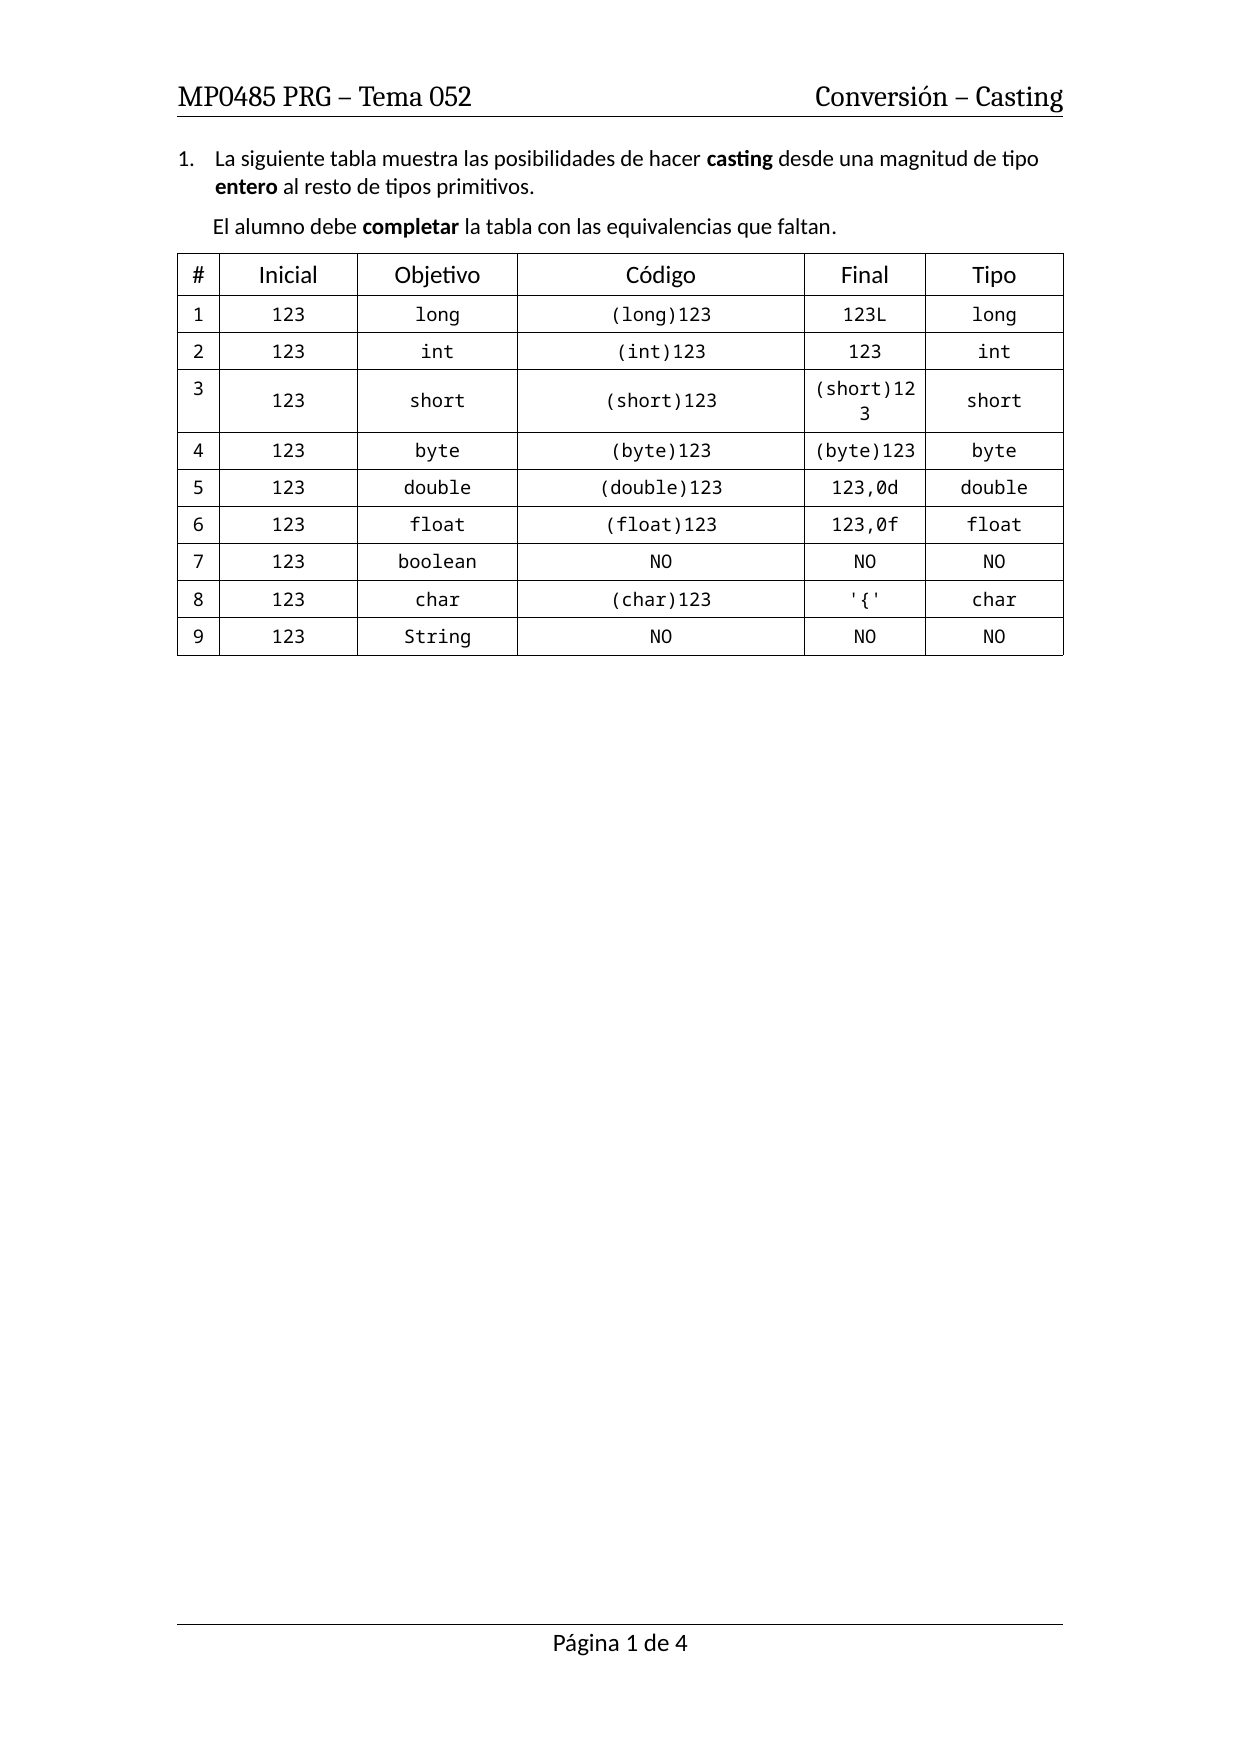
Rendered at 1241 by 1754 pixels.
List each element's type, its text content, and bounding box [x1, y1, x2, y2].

table_header Tipo [926, 254, 1063, 295]
table_cell String [358, 618, 517, 655]
table_header Inicial [220, 254, 357, 295]
table_cell 123,0f [805, 507, 925, 543]
table_cell char [358, 581, 517, 617]
table_cell 4 [178, 433, 219, 469]
table_cell NO [926, 618, 1063, 655]
table_cell int [358, 333, 517, 369]
text El alumno debe completar la tabla con las equivalencias que faltan. [213, 212, 1063, 240]
table_cell 123 [220, 544, 357, 580]
table_cell 123 [220, 470, 357, 506]
table_cell 123 [220, 581, 357, 617]
table_cell '{' [805, 581, 925, 617]
table_cell 3 [178, 370, 219, 432]
table_cell NO [518, 618, 804, 655]
table_cell (byte)123 [518, 433, 804, 469]
table_cell 8 [178, 581, 219, 617]
table_header Objetivo [358, 254, 517, 295]
table_cell 7 [178, 544, 219, 580]
table_cell (byte)123 [805, 433, 925, 469]
table_cell byte [926, 433, 1063, 469]
table_cell NO [518, 544, 804, 580]
table_cell 6 [178, 507, 219, 543]
table_cell 123 [220, 507, 357, 543]
table_cell 123 [220, 296, 357, 332]
table_cell NO [805, 544, 925, 580]
table_cell 123,0d [805, 470, 925, 506]
table_cell short [926, 370, 1063, 432]
table_cell short [358, 370, 517, 432]
table_cell int [926, 333, 1063, 369]
table_cell 123 [220, 618, 357, 655]
table_header # [178, 254, 219, 295]
table_cell NO [805, 618, 925, 655]
table_cell (short)123 [805, 370, 925, 432]
table_cell 5 [178, 470, 219, 506]
table_cell byte [358, 433, 517, 469]
table_cell 123 [805, 333, 925, 369]
table_cell char [926, 581, 1063, 617]
table_cell (int)123 [518, 333, 804, 369]
table_cell 1 [178, 296, 219, 332]
table_cell float [926, 507, 1063, 543]
table_cell 123L [805, 296, 925, 332]
table_header Código [518, 254, 804, 295]
table_cell long [926, 296, 1063, 332]
table_cell 123 [220, 370, 357, 432]
table_cell double [926, 470, 1063, 506]
table_cell boolean [358, 544, 517, 580]
table_cell 2 [178, 333, 219, 369]
table_cell double [358, 470, 517, 506]
table_cell (float)123 [518, 507, 804, 543]
table_cell long [358, 296, 517, 332]
table_cell NO [926, 544, 1063, 580]
table_header Final [805, 254, 925, 295]
table_cell 123 [220, 433, 357, 469]
table_cell (short)123 [518, 370, 804, 432]
table_cell 123 [220, 333, 357, 369]
list La siguiente tabla muestra las posibilidades de hacer casting desde una magnitud de tipo entero al resto de tipos primitivos. [177, 144, 1063, 200]
table_cell float [358, 507, 517, 543]
table_cell (char)123 [518, 581, 804, 617]
table_cell 9 [178, 618, 219, 655]
table_cell (long)123 [518, 296, 804, 332]
table_cell (double)123 [518, 470, 804, 506]
